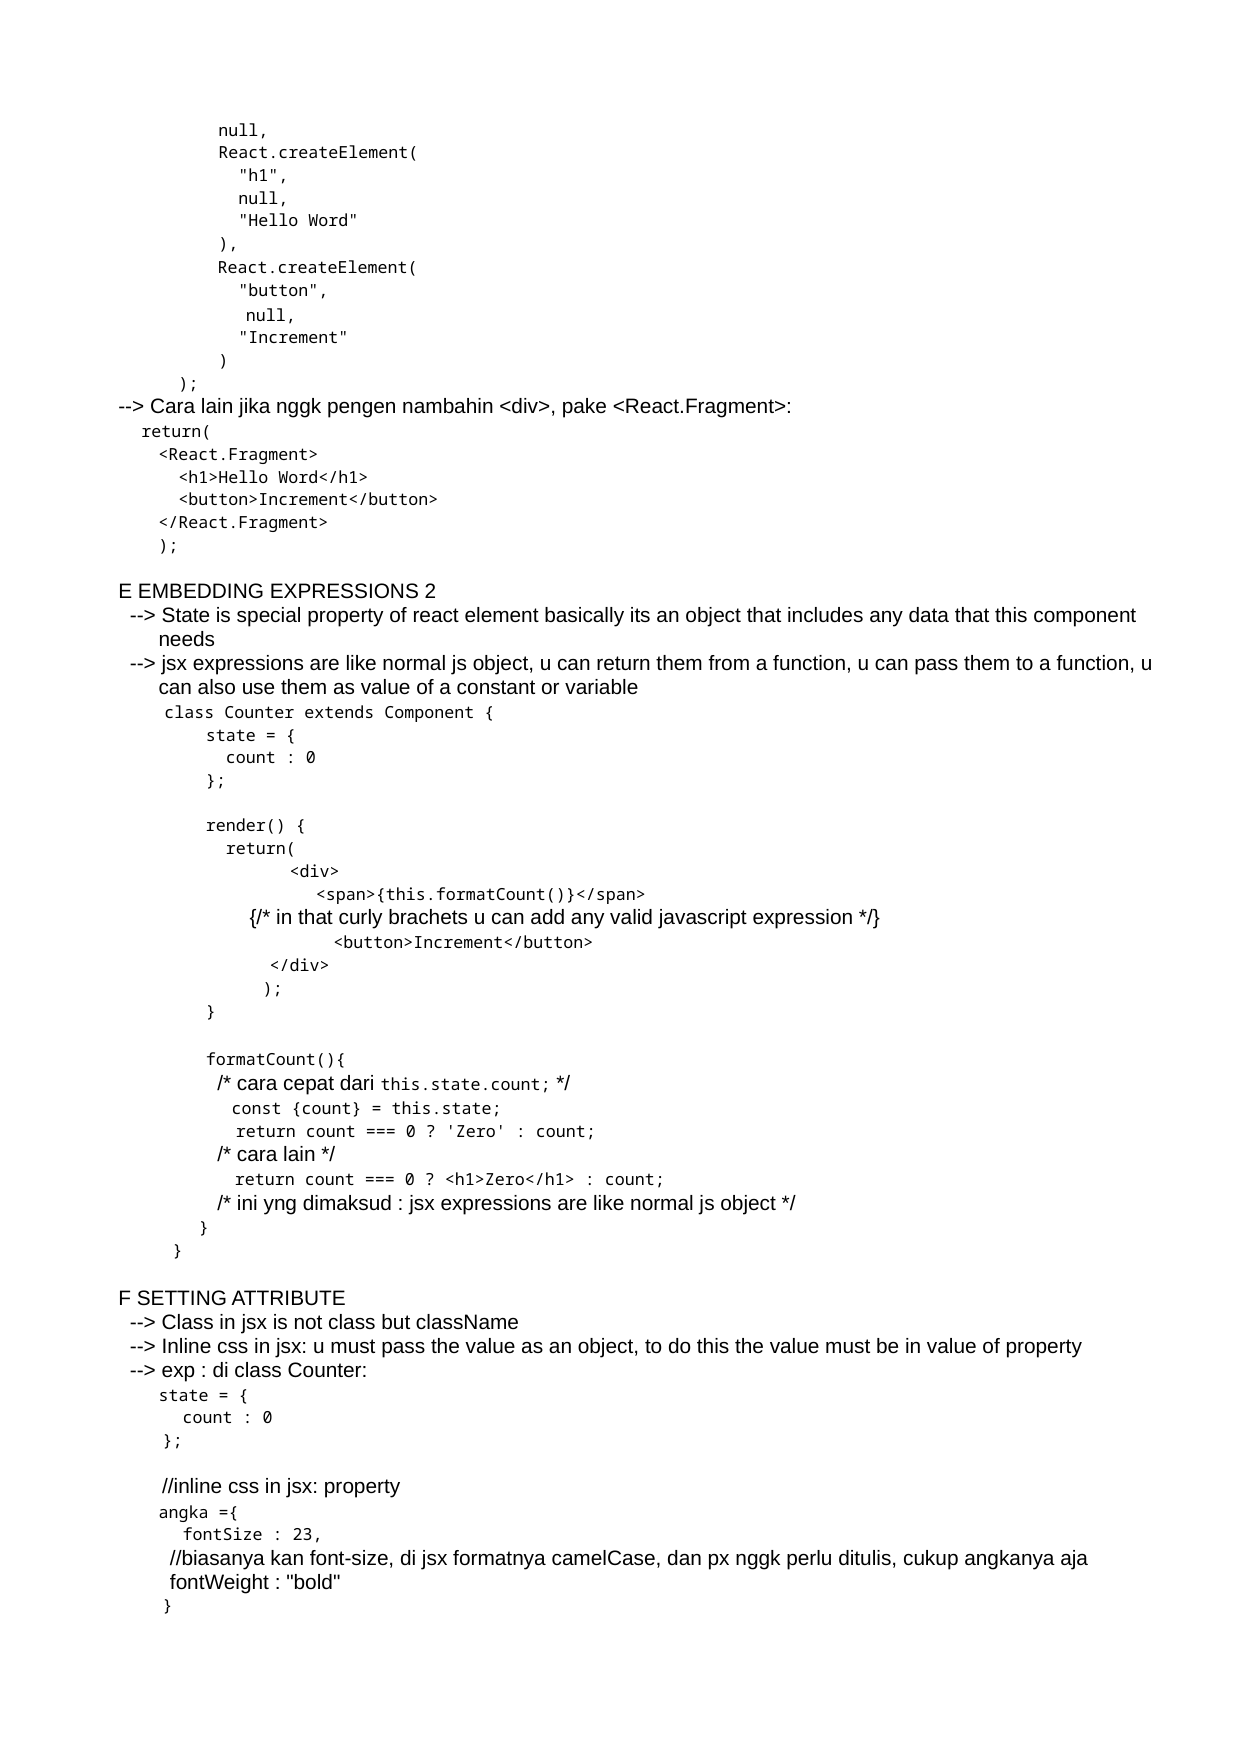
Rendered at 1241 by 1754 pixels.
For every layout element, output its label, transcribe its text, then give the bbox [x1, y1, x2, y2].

text count : 0 [118, 746, 1168, 768]
text <div> [118, 859, 1168, 882]
text --> Class in jsx is not class but className [118, 1309, 1168, 1333]
text angka ={ [118, 1498, 1168, 1523]
text //inline css in jsx: property [118, 1474, 1168, 1498]
text <h1>Hello Word</h1> [118, 465, 1168, 488]
text /* ini yng dimaksud : jsx expressions are like normal js object */ [118, 1190, 1168, 1214]
text formatCount(){ [118, 1046, 1168, 1070]
text } [118, 1593, 1168, 1616]
text --> exp : di class Counter: [118, 1357, 1168, 1381]
text --> jsx expressions are like normal js object, u can return them from a function, u can pass them to a function, u can also use them as value of a constant or variable [118, 651, 1168, 699]
text "Increment" [118, 326, 1168, 349]
text E EMBEDDING EXPRESSIONS 2 [118, 579, 1168, 603]
text <span>{this.formatCount()}</span> [118, 882, 1168, 905]
text return count === 0 ? 'Zero' : count; [118, 1119, 1168, 1142]
text React.createElement( [118, 141, 1168, 163]
text </React.Fragment> [118, 511, 1168, 533]
text /* cara cepat dari this.state.count; */ [118, 1070, 1168, 1095]
text null, [118, 118, 1168, 141]
text state = { [118, 723, 1168, 746]
text ), [118, 232, 1168, 254]
text }; [118, 768, 1168, 791]
text "h1", [118, 163, 1168, 186]
text /* cara lain */ [118, 1142, 1168, 1166]
text fontSize : 23, [118, 1523, 1168, 1546]
text } [118, 1214, 1168, 1239]
text {/* in that curly brachets u can add any valid javascript expression */} [118, 905, 1168, 929]
text fontWeight : "bold" [118, 1569, 1168, 1593]
text React.createElement( [118, 254, 1168, 279]
text class Counter extends Component { [118, 699, 1168, 723]
text F SETTING ATTRIBUTE [118, 1286, 1168, 1309]
text </div> [118, 954, 1168, 976]
text ); [118, 976, 1168, 999]
text state = { [118, 1381, 1168, 1406]
text } [118, 1239, 1168, 1262]
text --> Inline css in jsx: u must pass the value as an object, to do this the value must be in value of property [118, 1333, 1168, 1357]
text null, [118, 302, 1168, 326]
text ); [118, 533, 1168, 556]
text } [118, 999, 1168, 1022]
text null, [118, 186, 1168, 209]
text <button>Increment</button> [118, 929, 1168, 954]
text const {count} = this.state; [118, 1095, 1168, 1119]
text <button>Increment</button> [118, 488, 1168, 511]
text //biasanya kan font-size, di jsx formatnya camelCase, dan px nggk perlu ditulis, cukup angkanya aja [118, 1546, 1168, 1569]
text count : 0 [118, 1406, 1168, 1428]
text return( [118, 418, 1168, 443]
text --> Cara lain jika nggk pengen nambahin <div>, pake <React.Fragment>: [118, 394, 1168, 418]
text render() { [118, 814, 1168, 837]
text <React.Fragment> [118, 443, 1168, 465]
text return( [118, 837, 1168, 859]
text return count === 0 ? <h1>Zero</h1> : count; [118, 1166, 1168, 1190]
text "button", [118, 279, 1168, 302]
text }; [118, 1428, 1168, 1451]
text --> State is special property of react element basically its an object that includes any data that this component needs [118, 603, 1168, 651]
text "Hello Word" [118, 209, 1168, 232]
text ) [118, 349, 1168, 371]
text ); [118, 371, 1168, 394]
